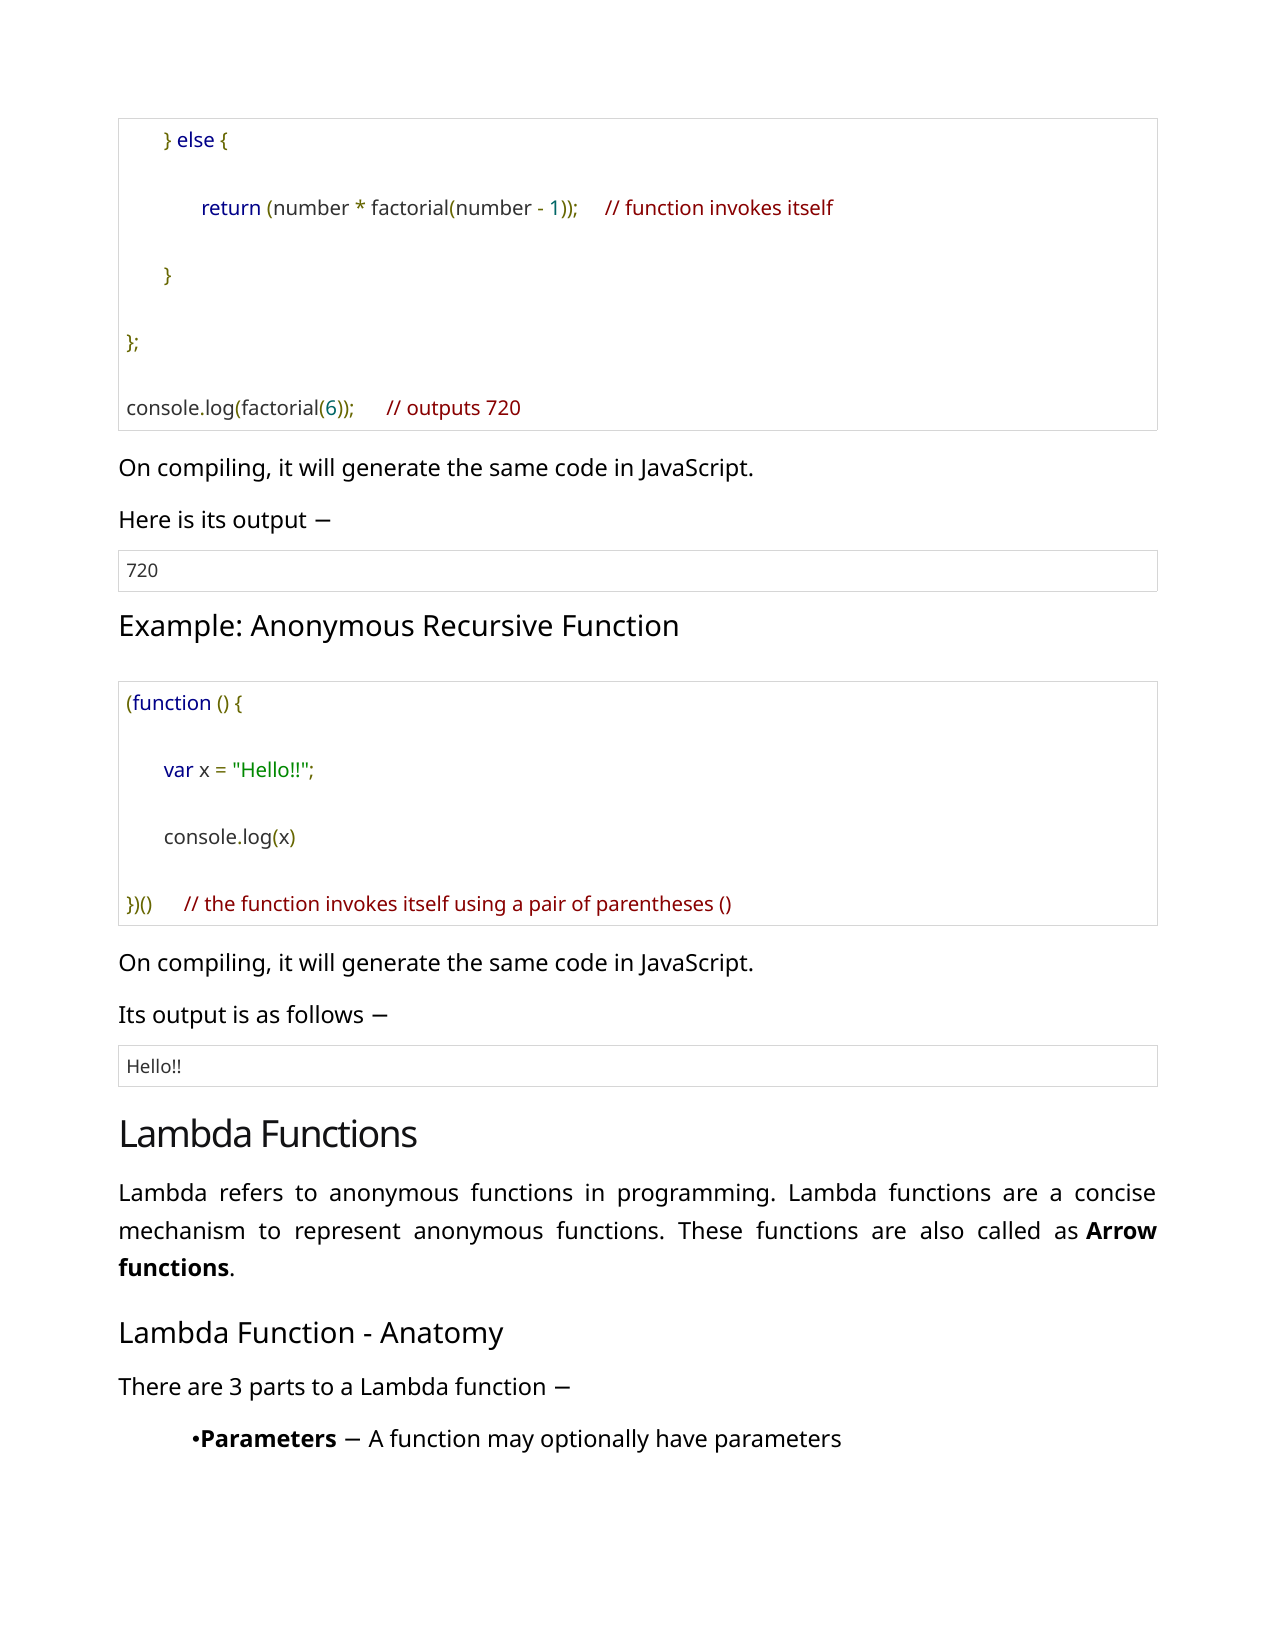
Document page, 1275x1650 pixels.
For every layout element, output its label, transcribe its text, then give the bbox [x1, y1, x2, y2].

text (function () { [119, 682, 1157, 717]
list Parameters − A function may optionally have parameters [118, 1417, 1157, 1454]
text })() // the function invokes itself using a pair of parentheses () [119, 882, 1157, 925]
text Lambda refers to anonymous functions in programming. Lambda functions are a concise mechanism to represent anonymous functions. These functions are also called as Arrow functions. [118, 1171, 1157, 1283]
text console.log(factorial(6)); // outputs 720 [119, 386, 1157, 430]
text On compiling, it will generate the same code in JavaScript. [118, 445, 1157, 483]
text } else { [119, 119, 1157, 154]
text On compiling, it will generate the same code in JavaScript. [118, 941, 1157, 979]
subtitle Lambda Function - Anatomy [118, 1313, 1157, 1352]
text Hello!! [119, 1046, 1157, 1086]
subtitle Lambda Functions [118, 1107, 1157, 1158]
text var x = "Hello!!"; [119, 748, 1157, 784]
text Here is its output − [118, 497, 1157, 535]
text } [119, 252, 1157, 288]
subtitle Example: Anonymous Recursive Function [118, 605, 1157, 645]
text There are 3 parts to a Lambda function − [118, 1365, 1157, 1402]
text }; [119, 319, 1157, 355]
text console.log(x) [119, 815, 1157, 851]
text 720 [119, 551, 1157, 591]
text Its output is as follows − [118, 993, 1157, 1031]
text return (number * factorial(number - 1)); // function invokes itself [119, 185, 1157, 221]
